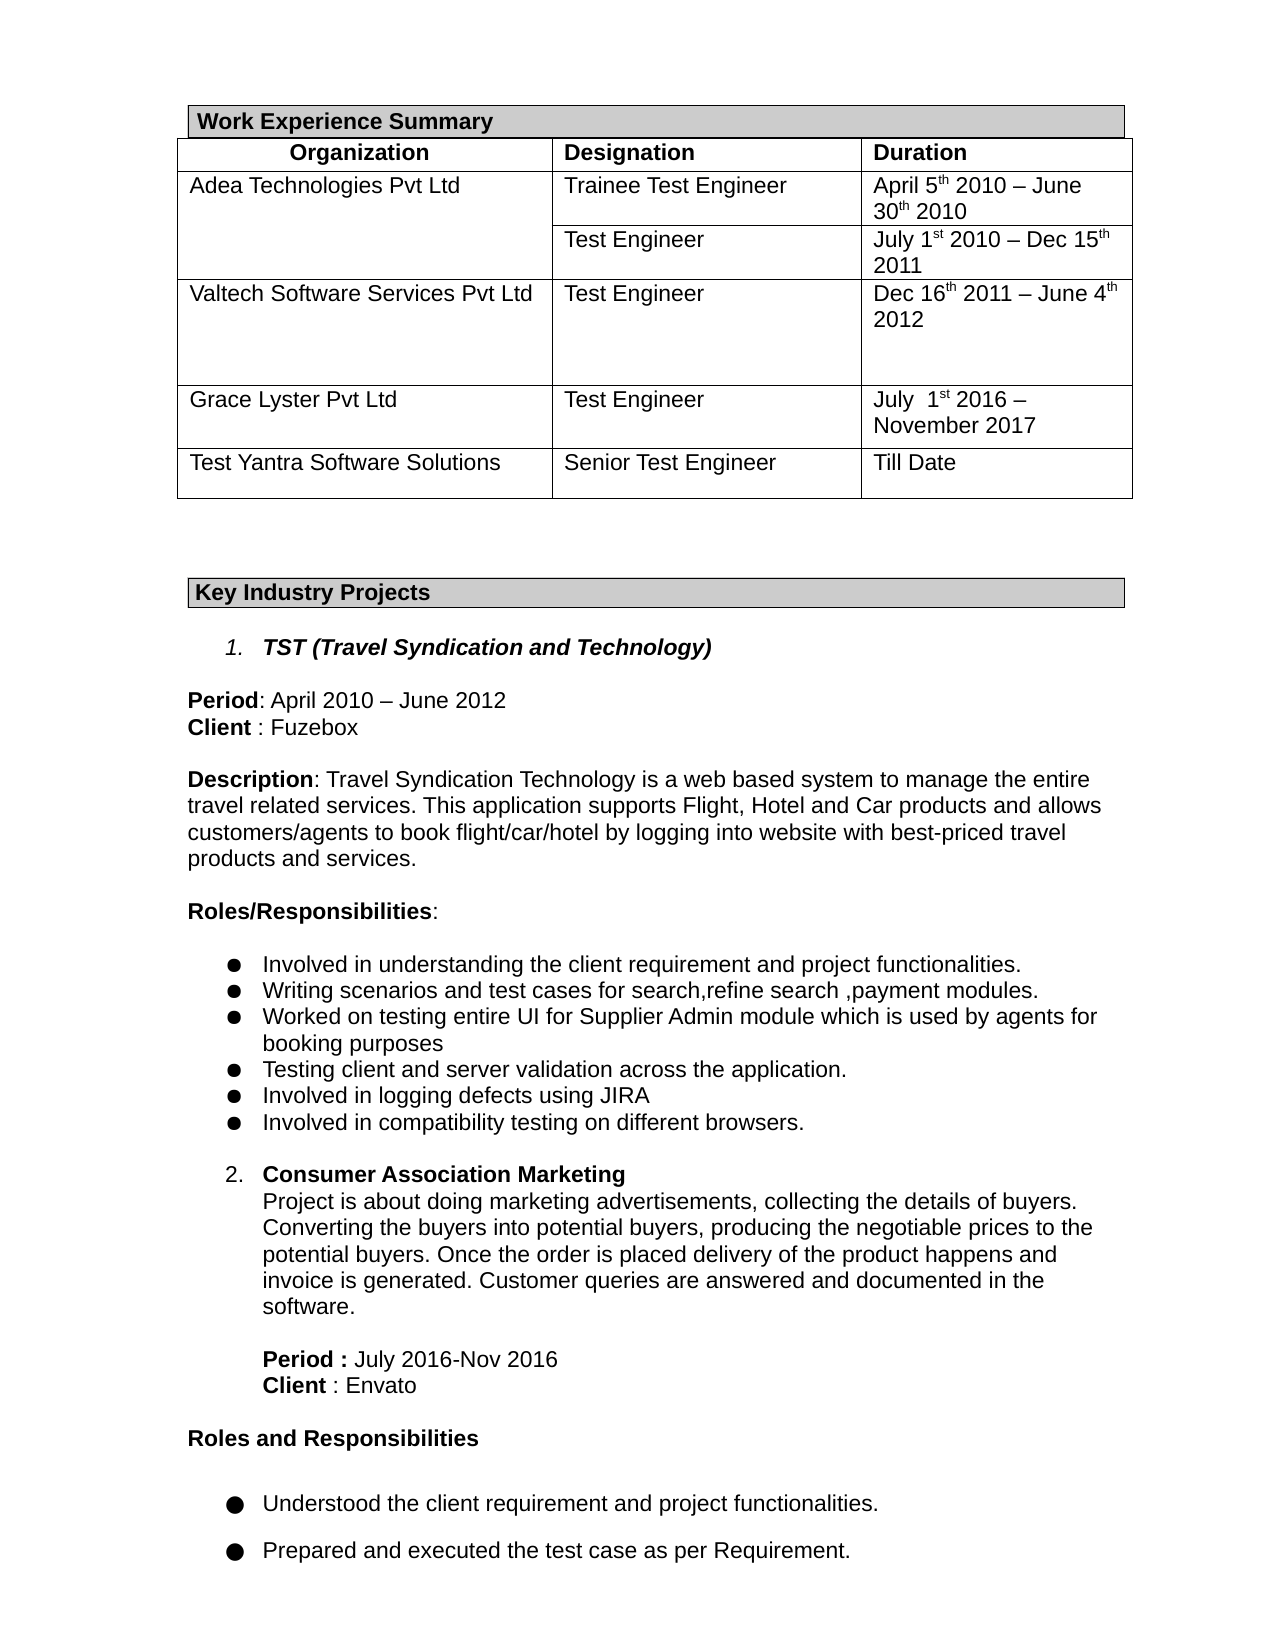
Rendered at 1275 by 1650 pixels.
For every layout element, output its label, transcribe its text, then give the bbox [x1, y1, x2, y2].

list TST (Travel Syndication and Technology) [225, 634, 1125, 661]
text Period: April 2010 – June 2012 [187, 687, 1125, 713]
list Understood the client requirement and project functionalities. [225, 1478, 1125, 1525]
list Involved in logging defects using JIRA [225, 1082, 1125, 1109]
list Worked on testing entire UI for Supplier Admin module which is used by agents for booking purposes [225, 1003, 1125, 1056]
list Prepared and executed the test case as per Requirement. [225, 1525, 1125, 1572]
text Roles/Responsibilities: [187, 898, 1125, 924]
table_header Organization [178, 139, 552, 171]
text Client : Fuzebox [187, 713, 1125, 740]
table_cell July 1st 2016 – November 2017 [862, 386, 1132, 447]
list Writing scenarios and test cases for search,refine search ,payment modules. [225, 977, 1125, 1003]
text Client : Envato [187, 1372, 1125, 1399]
text Period : July 2016-Nov 2016 [187, 1346, 1125, 1372]
table_cell Adea Technologies Pvt Ltd [178, 172, 552, 278]
text Roles and Responsibilities [187, 1425, 1125, 1451]
table_cell Test Engineer [553, 280, 861, 385]
list Involved in compatibility testing on different browsers. [225, 1109, 1125, 1135]
table_cell Grace Lyster Pvt Ltd [178, 386, 552, 447]
text Project is about doing marketing advertisements, collecting the details of buyers. Converting the buyers into potential buyers, producing the negotiable prices to the potential buyers. Once the order is placed delivery of the product happens and invoice is generated. Customer queries are answered and documented in the software. [262, 1188, 1125, 1319]
list Testing client and server validation across the application. [225, 1056, 1125, 1082]
table_header Duration [862, 139, 1132, 171]
table_cell Valtech Software Services Pvt Ltd [178, 280, 552, 385]
table_cell Trainee Test Engineer [553, 172, 861, 225]
table_cell Test Yantra Software Solutions [178, 449, 552, 497]
text Description: Travel Syndication Technology is a web based system to manage the entire travel related services. This application supports Flight, Hotel and Car products and allows customers/agents to book flight/car/hotel by logging into website with best-priced travel products and services. [187, 766, 1125, 872]
table_cell Dec 16th 2011 – June 4th 2012 [862, 280, 1132, 385]
table_cell April 5th 2010 – June 30th 2010 [862, 172, 1132, 225]
list Involved in understanding the client requirement and project functionalities. [225, 951, 1125, 977]
subtitle Work Experience Summary [189, 106, 1124, 137]
table_cell July 1st 2010 – Dec 15th 2011 [862, 226, 1132, 278]
table_header Designation [553, 139, 861, 171]
list Consumer Association Marketing [225, 1161, 1125, 1188]
table_cell Till Date [862, 449, 1132, 497]
subtitle Key Industry Projects [189, 579, 1124, 607]
table_cell Test Engineer [553, 386, 861, 447]
table_cell Senior Test Engineer [553, 449, 861, 497]
table_cell Test Engineer [553, 226, 861, 278]
